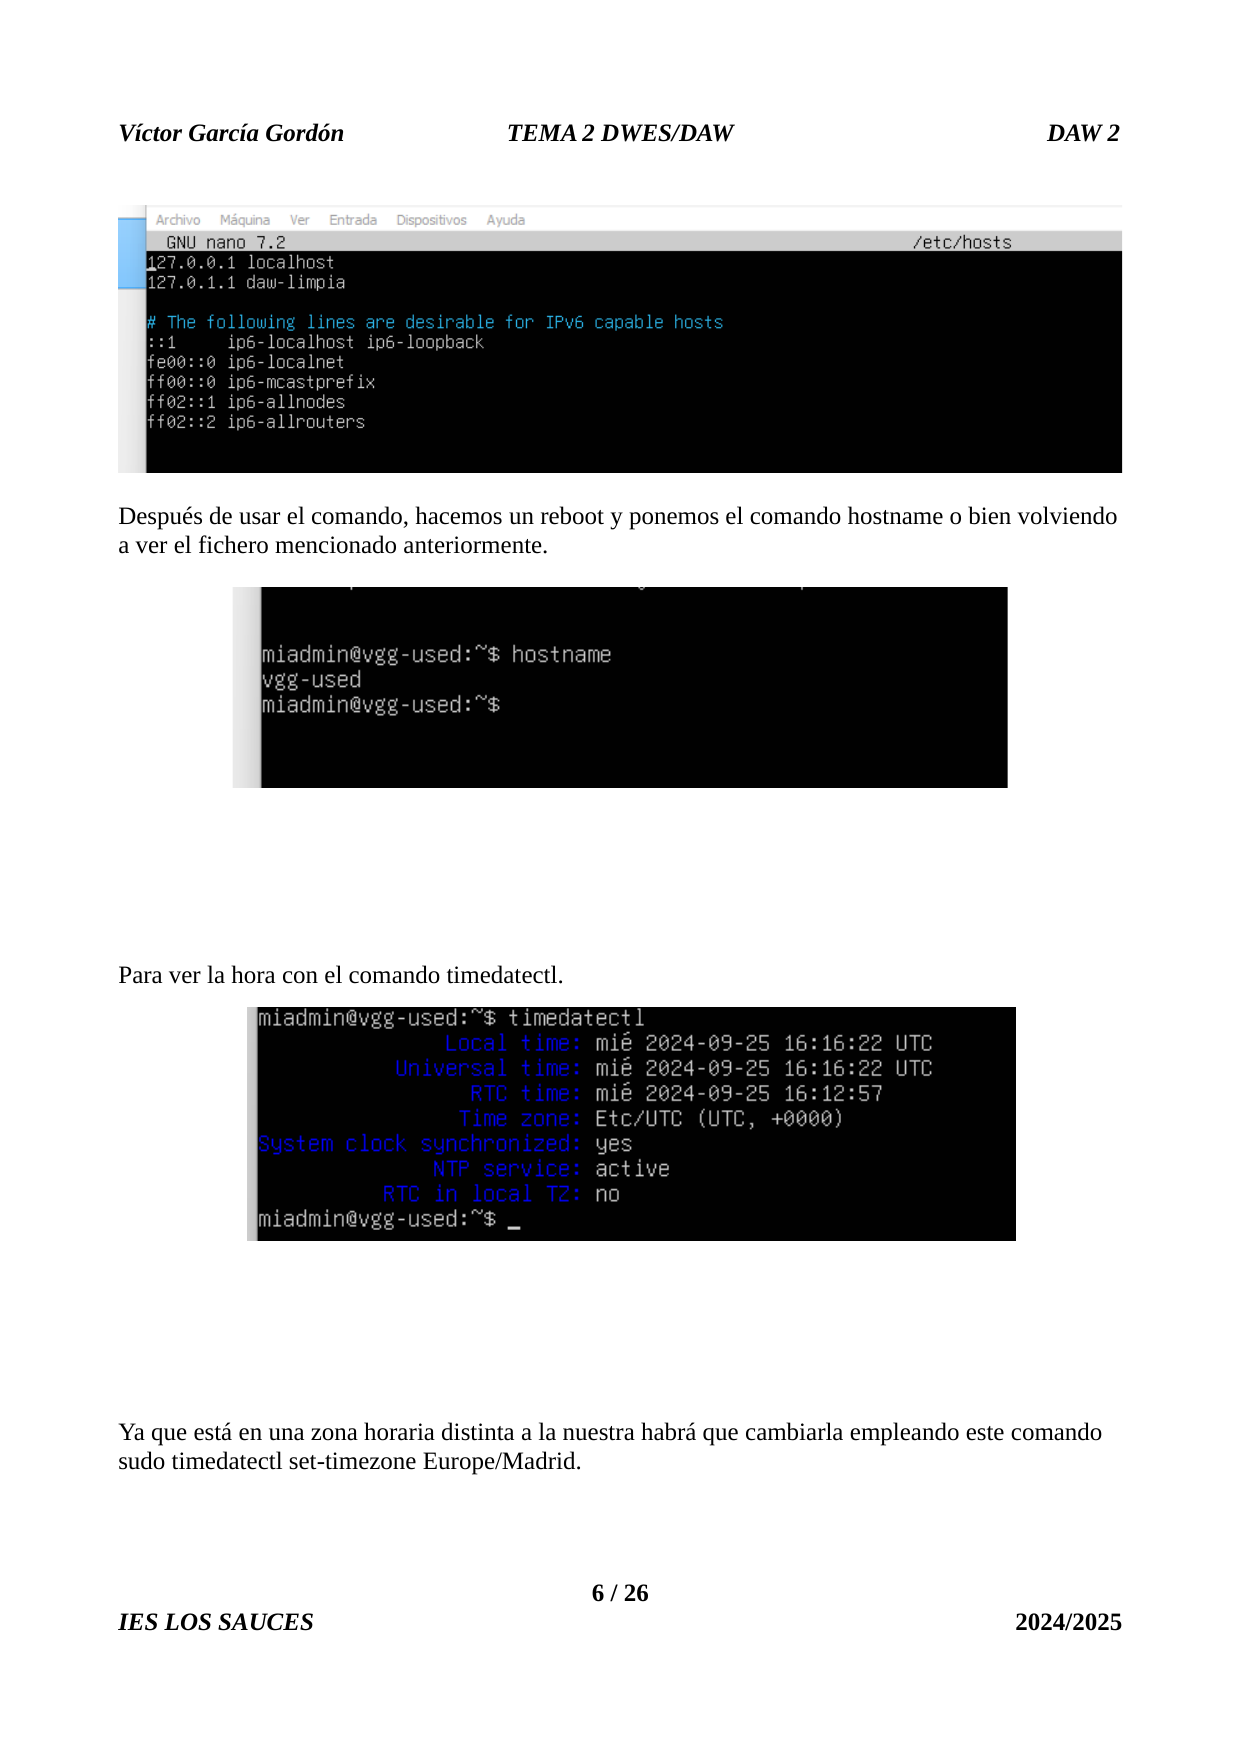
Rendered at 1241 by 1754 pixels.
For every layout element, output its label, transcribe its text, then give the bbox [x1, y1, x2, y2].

text Ya que está en una zona horaria distinta a la nuestra habrá que cambiarla empleando este comando sudo timedatectl set-timezone Europe/Madrid. [118, 1417, 1122, 1474]
picture [247, 1007, 1016, 1241]
text Después de usar el comando, hacemos un reboot y ponemos el comando hostname o bien volviendo a ver el fichero mencionado anteriormente. [118, 501, 1122, 558]
picture [232, 587, 1008, 788]
text Para ver la hora con el comando timedatectl. [118, 960, 1122, 988]
picture [118, 205, 1123, 473]
